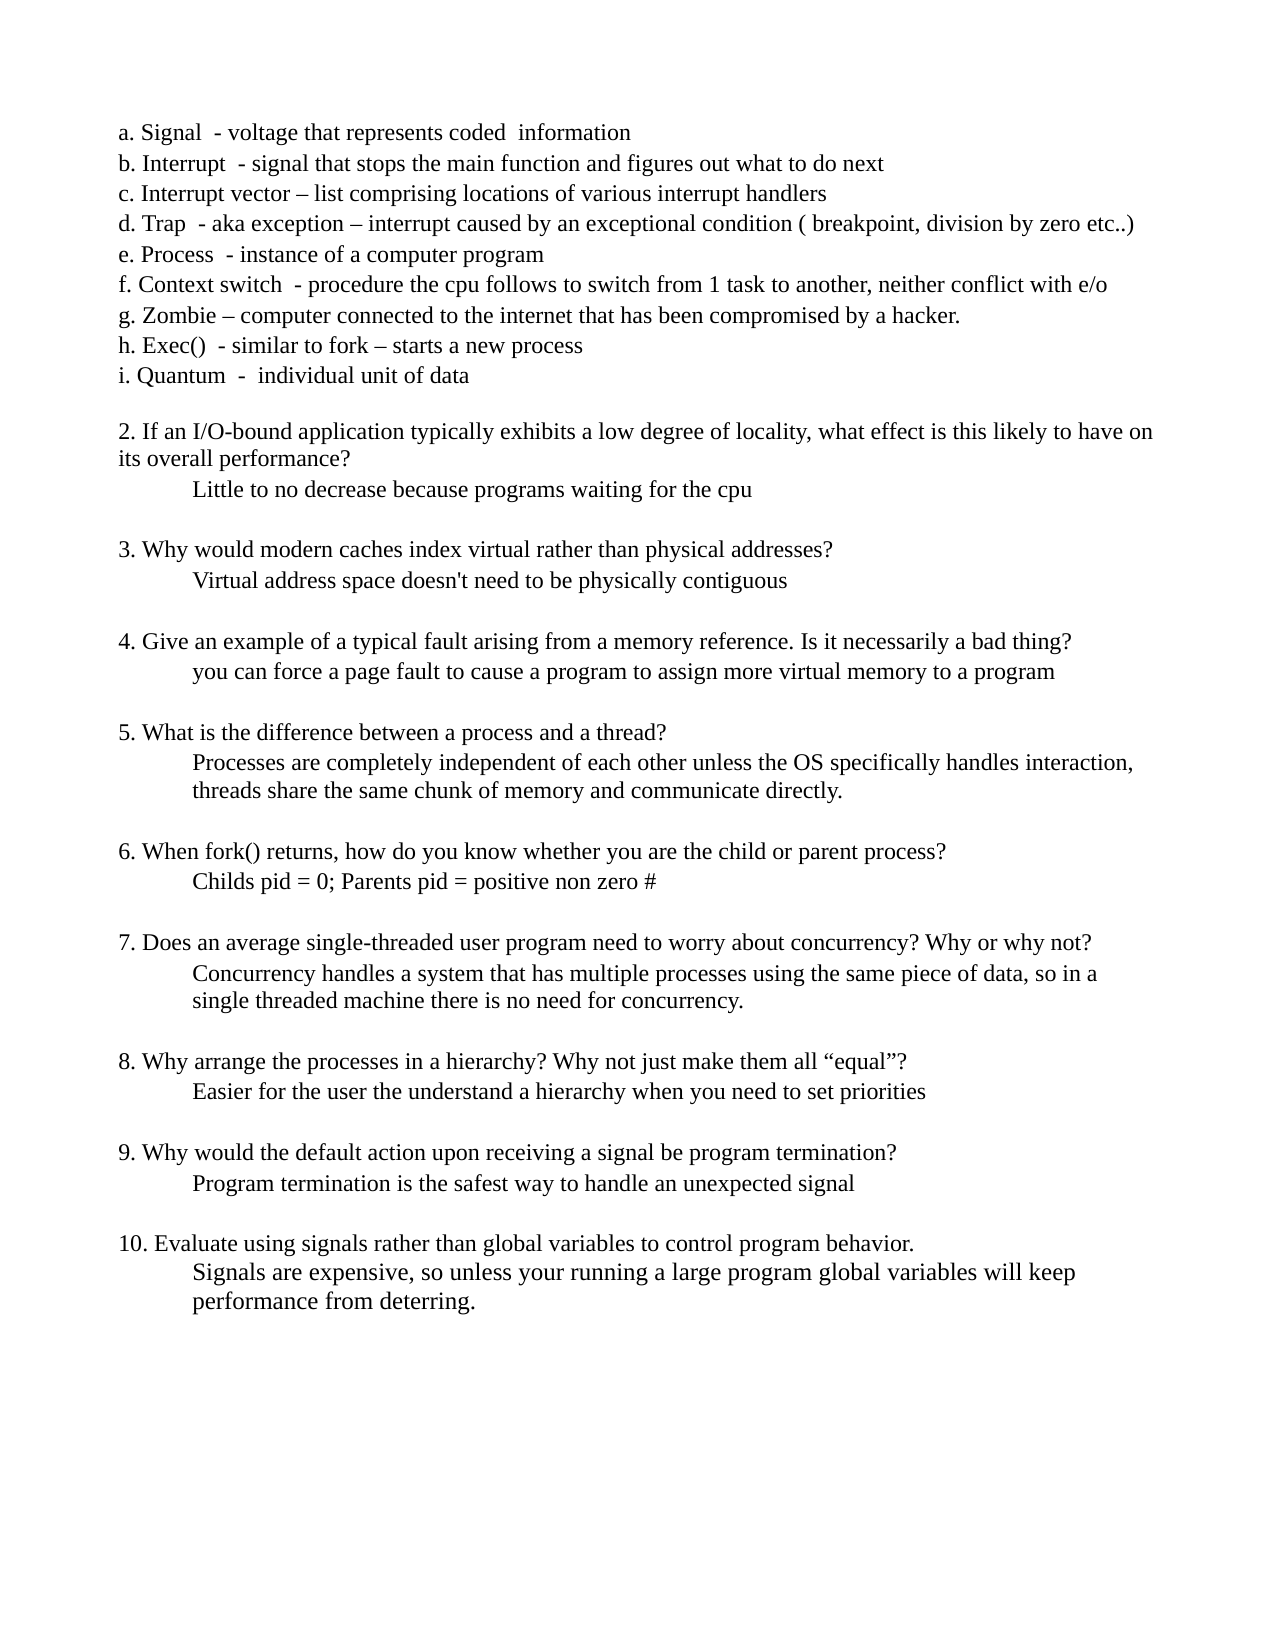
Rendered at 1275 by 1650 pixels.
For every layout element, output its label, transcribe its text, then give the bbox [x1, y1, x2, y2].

text Signals are expensive, so unless your running a large program global variables will keep performance from deterring. [118, 1257, 1157, 1314]
text 8. Why arrange the processes in a hierarchy? Why not just make them all “equal”? [118, 1047, 1157, 1074]
text Processes are completely independent of each other unless the OS specifically handles interaction, threads share the same chunk of memory and communicate directly. [118, 748, 1157, 804]
text g. Zombie – computer connected to the internet that has been compromised by a hacker. [118, 301, 1157, 328]
text c. Interrupt vector – list comprising locations of various interrupt handlers [118, 179, 1157, 207]
text 10. Evaluate using signals rather than global variables to control program behavior. [118, 1229, 1157, 1257]
text Concurrency handles a system that has multiple processes using the same piece of data, so in a single threaded machine there is no need for concurrency. [118, 958, 1157, 1014]
text 7. Does an average single-threaded user program need to worry about concurrency? Why or why not? [118, 928, 1157, 956]
text Easier for the user the understand a hierarchy when you need to set priorities [118, 1077, 1157, 1105]
text e. Process - instance of a computer program [118, 240, 1157, 267]
text 9. Why would the default action upon receiving a signal be program termination? [118, 1138, 1157, 1166]
text f. Context switch - procedure the cpu follows to switch from 1 task to another, neither conflict with e/o [118, 270, 1157, 298]
text h. Exec() - similar to fork – starts a new process [118, 331, 1157, 359]
text Program termination is the safest way to handle an unexpected signal [118, 1169, 1157, 1196]
text Little to no decrease because programs waiting for the cpu [118, 475, 1157, 502]
text 5. What is the difference between a process and a thread? [118, 718, 1157, 746]
text d. Trap - aka exception – interrupt caused by an exceptional condition ( breakpoint, division by zero etc..) [118, 209, 1157, 237]
text you can force a page fault to cause a program to assign more virtual memory to a program [118, 657, 1157, 685]
text Childs pid = 0; Parents pid = positive non zero # [118, 867, 1157, 895]
text a. Signal - voltage that represents coded information [118, 118, 1157, 146]
text 3. Why would modern caches index virtual rather than physical addresses? [118, 536, 1157, 563]
text 6. When fork() returns, how do you know whether you are the child or parent process? [118, 837, 1157, 864]
text i. Quantum - individual unit of data [118, 361, 1157, 389]
text 2. If an I/O-bound application typically exhibits a low degree of locality, what effect is this likely to have on its overall performance? [118, 417, 1157, 472]
text b. Interrupt - signal that stops the main function and figures out what to do next [118, 148, 1157, 176]
text Virtual address space doesn't need to be physically contiguous [118, 566, 1157, 593]
text 4. Give an example of a typical fault arising from a memory reference. Is it necessarily a bad thing? [118, 627, 1157, 654]
